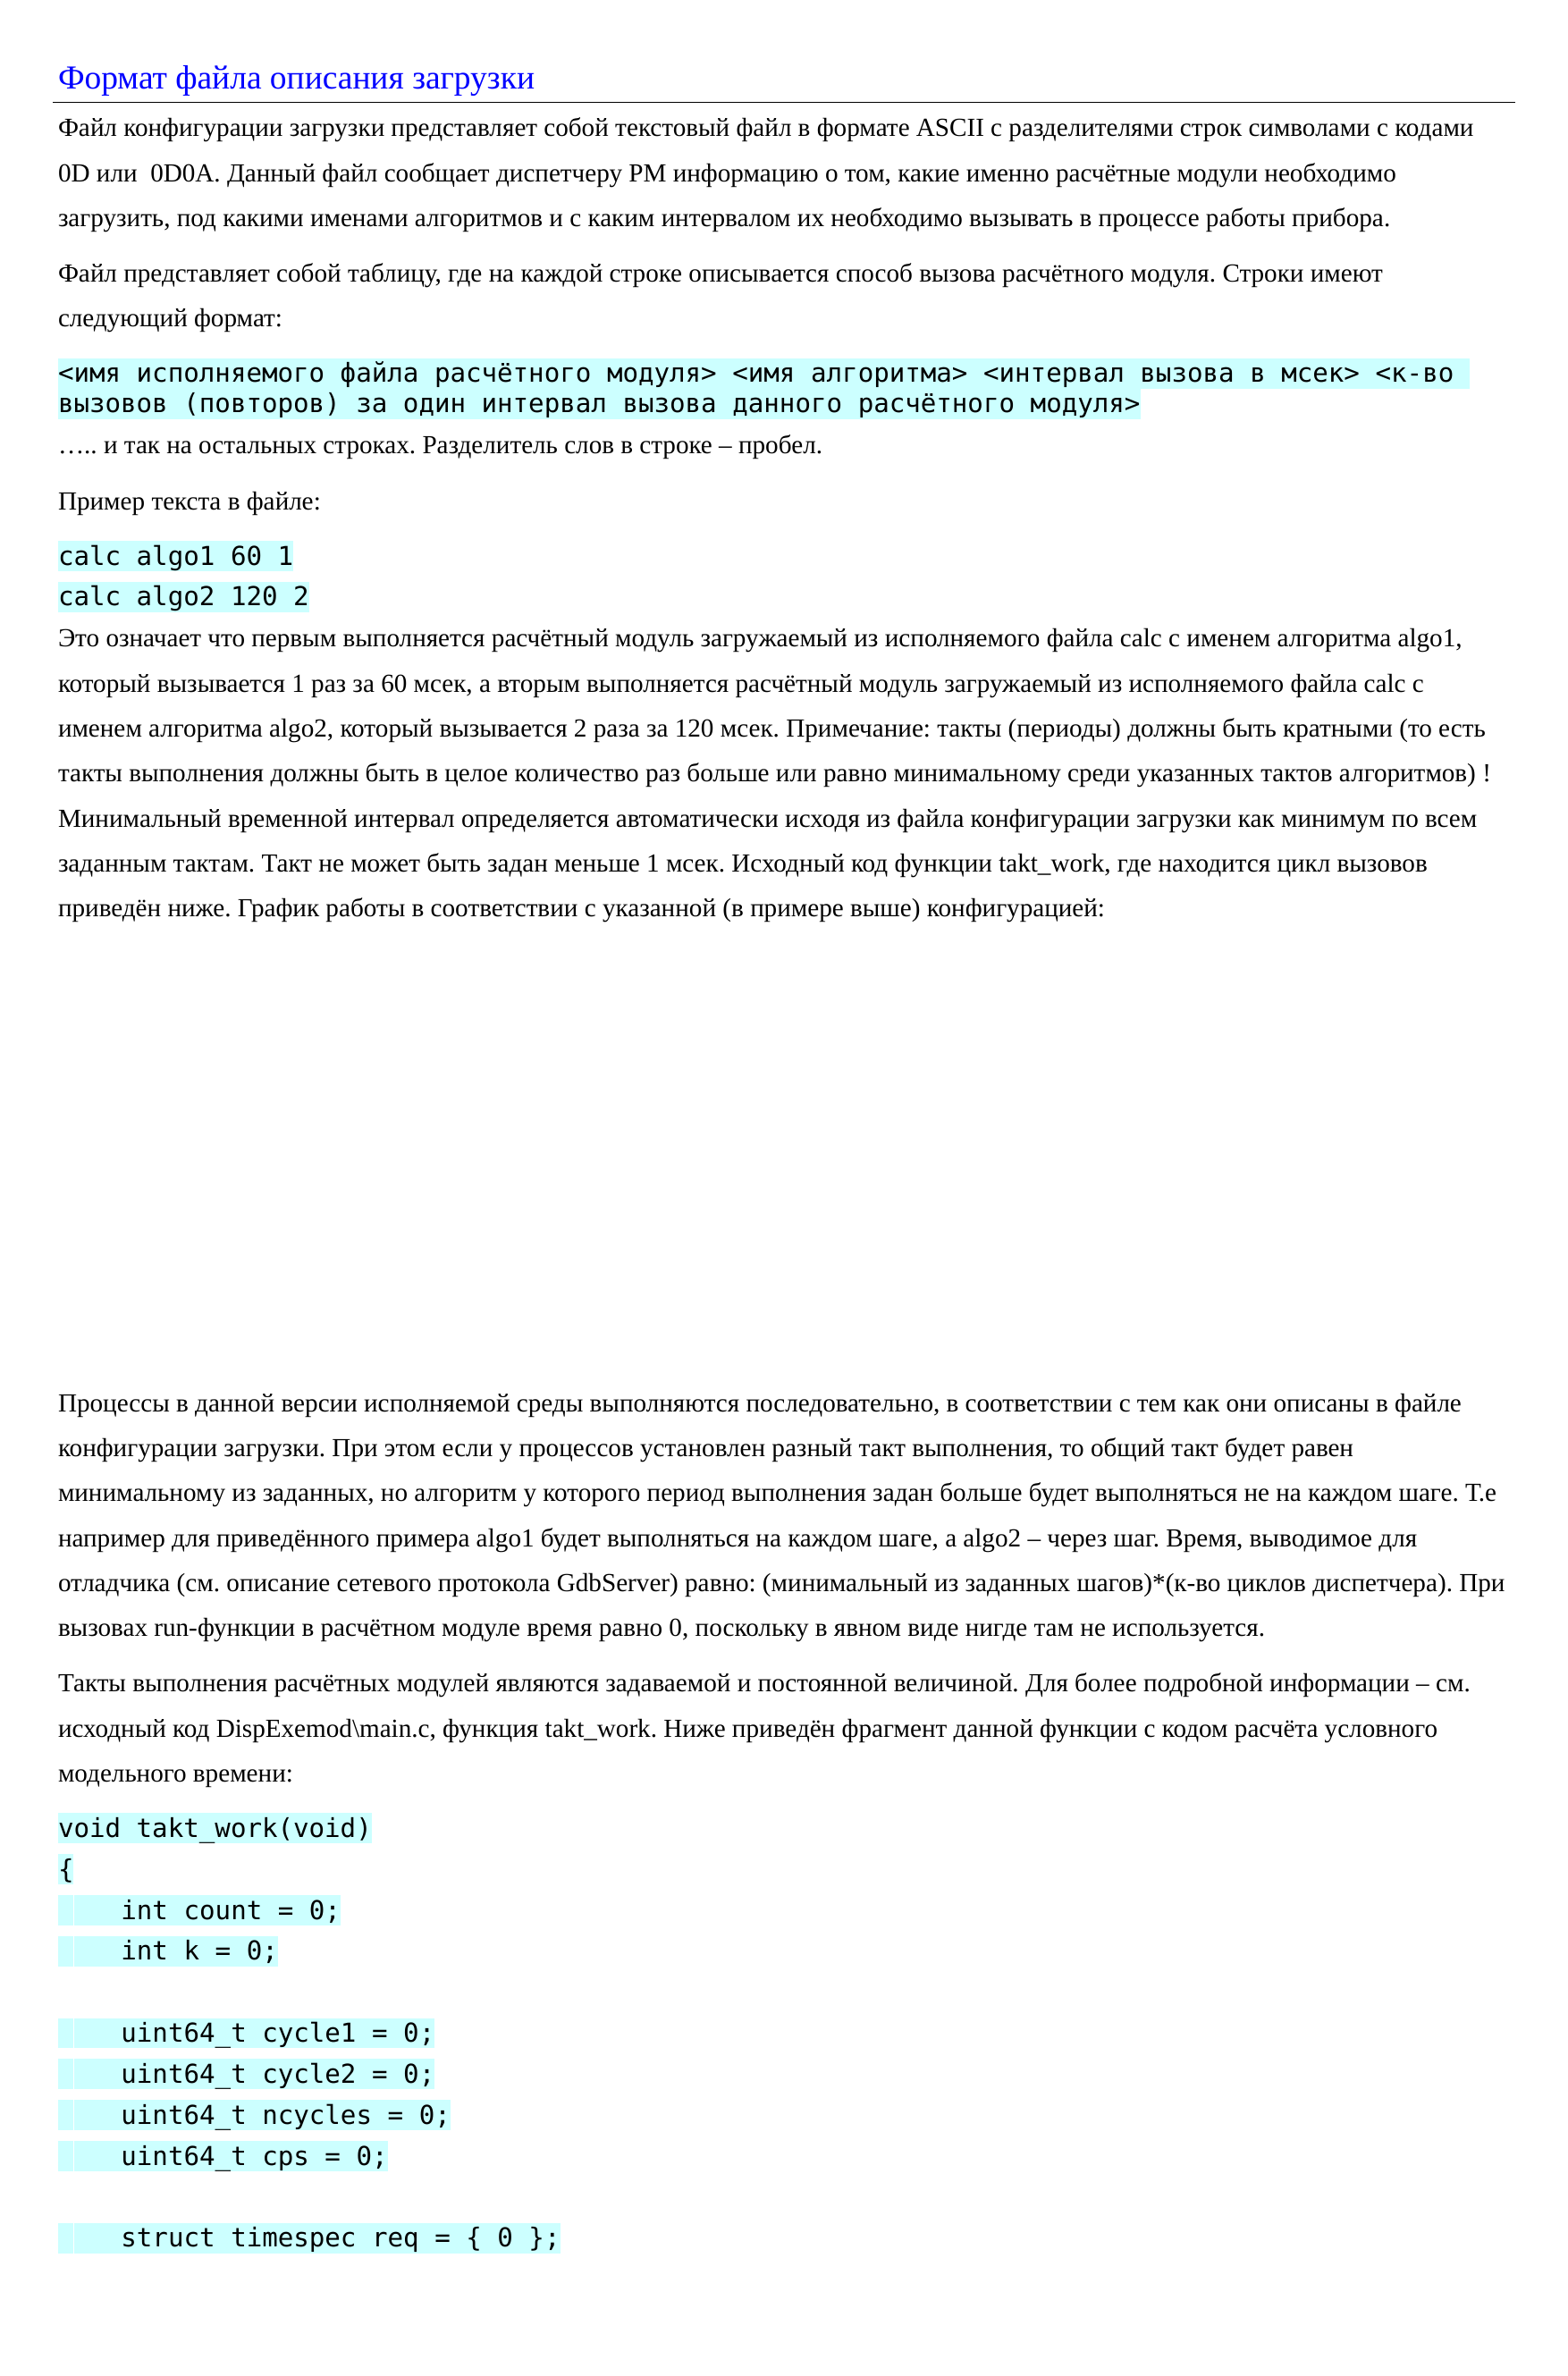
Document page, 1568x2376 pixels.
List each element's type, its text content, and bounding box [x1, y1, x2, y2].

table_cell Файл конфигурации загрузки представляет собой текстовый файл в формате ASCII с разделителями строк символами с кодами 0D или 0D0A. Данный файл сообщает диспетчеру РМ информацию о том, какие именно расчётные модули необходимо загрузить, под какими именами алгоритмов и с каким интервалом их необходимо вызывать в процессе работы прибора. Файл представляет собой таблицу, где на каждой строке описывается способ вызова расчётного модуля. Строки имеют следующий формат: <имя исполняемого файла расчётного модуля> <имя алгоритма> <интервал вызова в мсек> <к-во вызовов (повторов) за один интервал вызова данного расчётного модуля> ….. и так на остальных строках. Разделитель слов в строке – пробел. Пример текста в файле: сalc algo1 60 1 сalc algo2 120 2 Это означает что первым выполняется расчётный модуль загружаемый из исполняемого файла calc с именем алгоритма algo1, который вызывается 1 раз за 60 мсек, а вторым выполняется расчётный модуль загружаемый из исполняемого файла calc с именем алгоритма algo2, который вызывается 2 раза за 120 мсек. Примечание: такты (периоды) должны быть кратными (то есть такты выполнения должны быть в целое количество раз больше или равно минимальному среди указанных тактов алгоритмов) ! Минимальный временной интервал определяется автоматически исходя из файла конфигурации загрузки как минимум по всем заданным тактам. Такт не может быть задан меньше 1 мсек. Исходный код функции takt_work, где находится цикл вызовов приведён ниже. График работы в соответствии с указанной (в примере выше) конфигурацией: Процессы в данной версии исполняемой среды выполняются последовательно, в соответствии с тем как они описаны в файле конфигурации загрузки. При этом если у процессов установлен разный такт выполнения, то общий такт будет равен минимальному из заданных, но алгоритм у которого период выполнения задан больше будет выполняться не на каждом шаге. Т.е например для приведённого примера algo1 будет выполняться на каждом шаге, а algo2 – через шаг. Время, выводимое для отладчика (см. описание сетевого протокола GdbServer) равно: (минимальный из заданных шагов)*(к-во циклов диспетчера). При вызовах run-функции в расчётном модуле время равно 0, поскольку в явном виде нигде там не используется. Такты выполнения расчётных модулей являются задаваемой и постоянной величиной. Для более подробной информации – см. исходный код DispExemod\main.c, функция takt_work. Ниже приведён фрагмент данной функции с кодом расчёта условного модельного времени: void takt_work(void) { int count = 0; int k = 0; uint64_t cycle1 = 0; uint64_t cycle2 = 0; uint64_t ncycles = 0; uint64_t cps = 0; struct timespec req = { 0 }; [53, 103, 1515, 2304]
table_header Формат файла описания загрузки [53, 53, 1515, 102]
